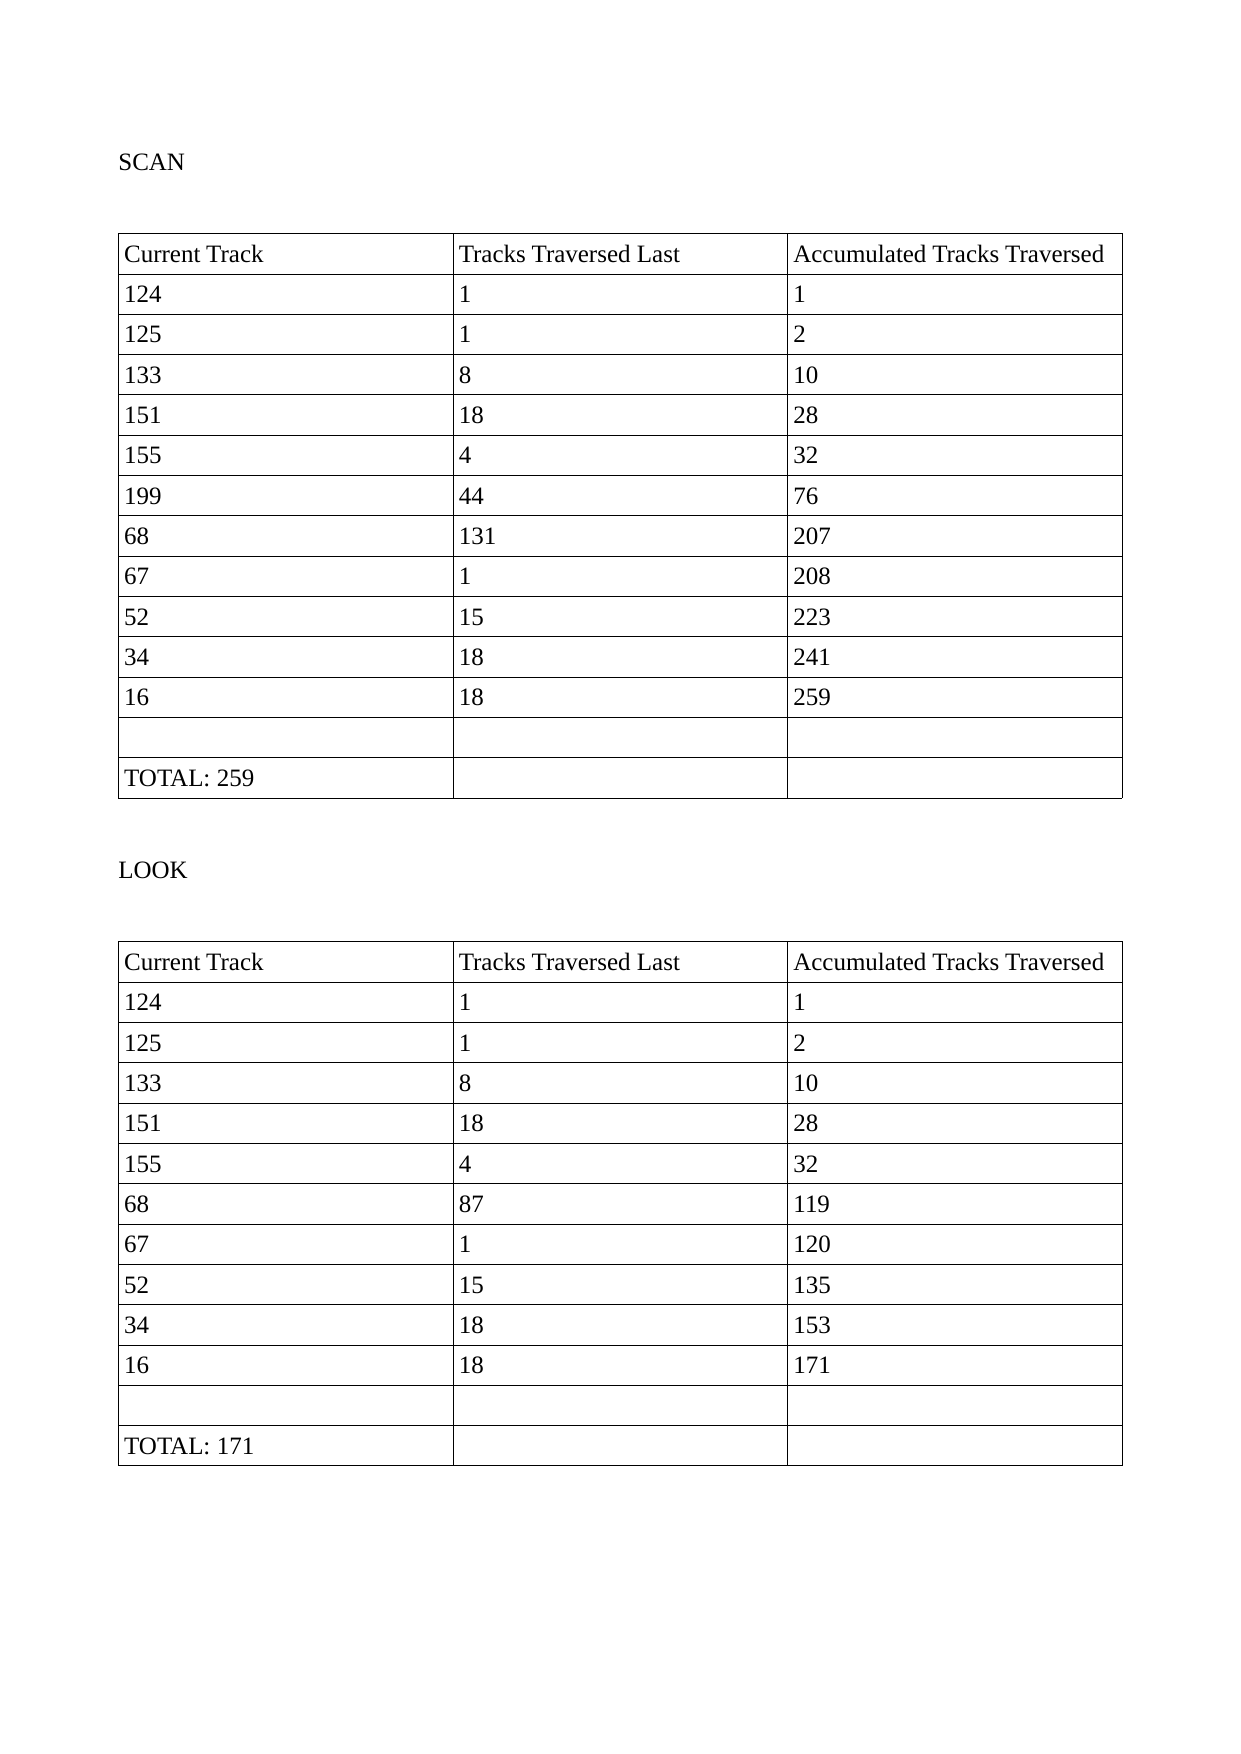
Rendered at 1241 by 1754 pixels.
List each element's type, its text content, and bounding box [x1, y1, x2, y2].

table_cell 16 [119, 678, 453, 717]
table_cell 87 [454, 1184, 787, 1223]
table_cell 1 [454, 1023, 787, 1062]
table_cell 34 [119, 1305, 453, 1344]
table_cell [788, 718, 1122, 757]
table_cell 68 [119, 516, 453, 556]
table_cell 68 [119, 1184, 453, 1223]
table_cell 1 [454, 983, 787, 1022]
table_cell 18 [454, 1305, 787, 1344]
table_cell TOTAL: 171 [119, 1426, 453, 1465]
table_cell 28 [788, 1104, 1122, 1143]
table_cell 131 [454, 516, 787, 556]
table_cell [454, 1426, 787, 1465]
table_cell 18 [454, 678, 787, 717]
table_header Tracks Traversed Last [454, 942, 787, 982]
table_header Accumulated Tracks Traversed [788, 234, 1122, 273]
table_cell [454, 1386, 787, 1425]
table_cell 52 [119, 597, 453, 636]
table_cell 32 [788, 1144, 1122, 1183]
table_cell 171 [788, 1346, 1122, 1385]
table_cell 124 [119, 983, 453, 1022]
table_cell 76 [788, 476, 1122, 515]
table_cell 4 [454, 1144, 787, 1183]
table_cell 208 [788, 557, 1122, 596]
table_cell 4 [454, 436, 787, 475]
table_cell 223 [788, 597, 1122, 636]
table_cell 207 [788, 516, 1122, 556]
table_cell 52 [119, 1265, 453, 1304]
table_cell 241 [788, 637, 1122, 677]
table_cell [788, 1426, 1122, 1465]
table_cell 8 [454, 1063, 787, 1103]
table_cell 259 [788, 678, 1122, 717]
table_cell [788, 1386, 1122, 1425]
table_cell 125 [119, 1023, 453, 1062]
table_header Tracks Traversed Last [454, 234, 787, 273]
table_cell 16 [119, 1346, 453, 1385]
table_cell 67 [119, 557, 453, 596]
table_cell 1 [454, 1225, 787, 1264]
table_cell [454, 718, 787, 757]
table_cell 28 [788, 395, 1122, 435]
table_cell 1 [454, 275, 787, 314]
table_cell 44 [454, 476, 787, 515]
table_cell 32 [788, 436, 1122, 475]
table_cell 155 [119, 436, 453, 475]
table_cell 133 [119, 355, 453, 394]
table_cell 1 [788, 275, 1122, 314]
text LOOK [118, 855, 1122, 884]
table_cell 119 [788, 1184, 1122, 1223]
text SCAN [118, 147, 1122, 176]
table_cell 18 [454, 1346, 787, 1385]
table_cell 18 [454, 395, 787, 435]
table_cell 151 [119, 395, 453, 435]
table_cell 34 [119, 637, 453, 677]
table_cell 67 [119, 1225, 453, 1264]
table_cell 2 [788, 315, 1122, 354]
table_cell 124 [119, 275, 453, 314]
table_cell 135 [788, 1265, 1122, 1304]
table_cell 1 [454, 315, 787, 354]
table_cell 1 [454, 557, 787, 596]
table_cell 10 [788, 1063, 1122, 1103]
table_cell TOTAL: 259 [119, 758, 453, 797]
table_cell [454, 758, 787, 797]
table_header Accumulated Tracks Traversed [788, 942, 1122, 982]
table_cell 199 [119, 476, 453, 515]
table_header Current Track [119, 234, 453, 273]
table_cell 120 [788, 1225, 1122, 1264]
table_cell [119, 718, 453, 757]
table_cell 1 [788, 983, 1122, 1022]
table_cell 2 [788, 1023, 1122, 1062]
table_cell 125 [119, 315, 453, 354]
table_header Current Track [119, 942, 453, 982]
table_cell 15 [454, 597, 787, 636]
table_cell 15 [454, 1265, 787, 1304]
table_cell 151 [119, 1104, 453, 1143]
table_cell 10 [788, 355, 1122, 394]
table_cell 153 [788, 1305, 1122, 1344]
table_cell 8 [454, 355, 787, 394]
table_cell [788, 758, 1122, 797]
table_cell [119, 1386, 453, 1425]
table_cell 133 [119, 1063, 453, 1103]
table_cell 155 [119, 1144, 453, 1183]
table_cell 18 [454, 1104, 787, 1143]
table_cell 18 [454, 637, 787, 677]
